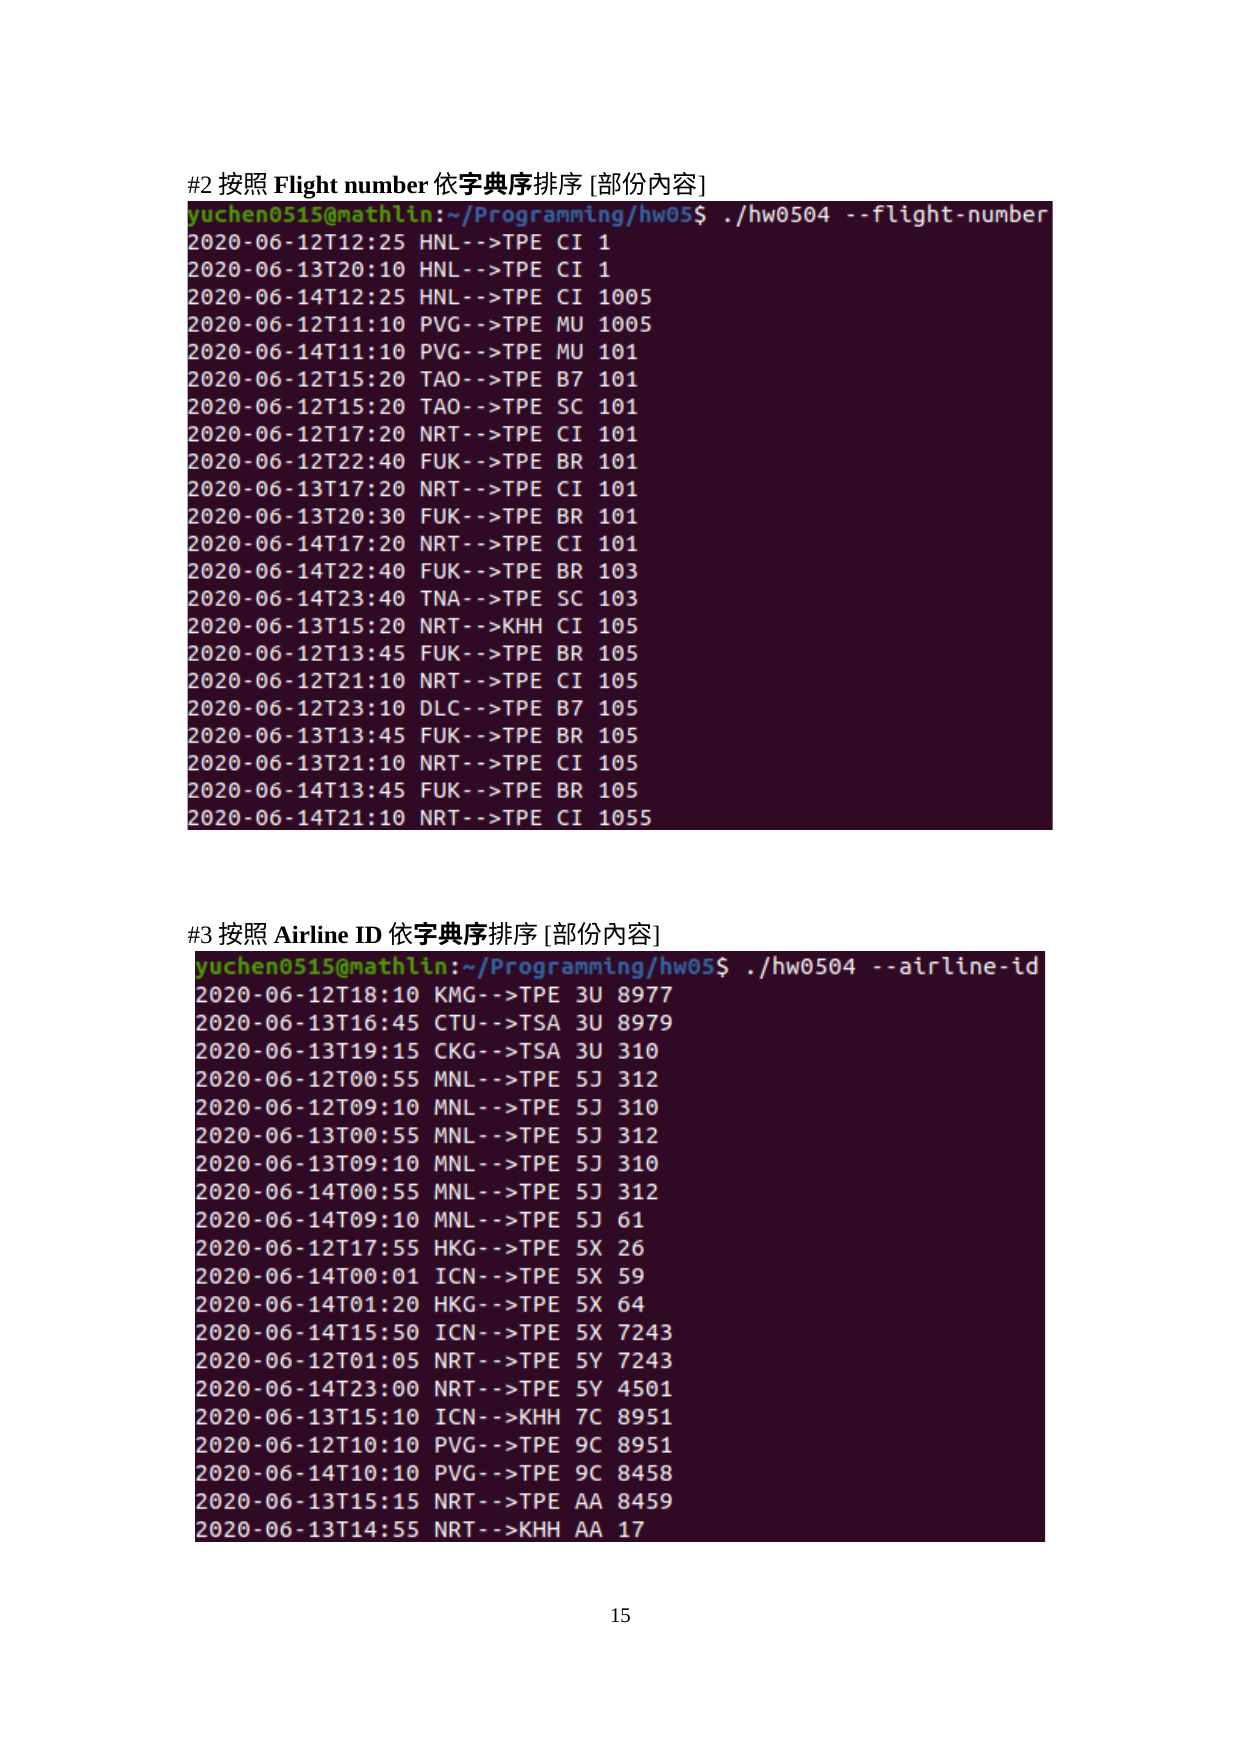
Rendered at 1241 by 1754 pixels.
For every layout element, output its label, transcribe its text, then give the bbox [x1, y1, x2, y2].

picture [195, 951, 1045, 1542]
picture [187, 201, 1053, 830]
text #3 按照Airline ID依字典序排序 [部份內容] [187, 914, 1053, 951]
text #2 按照Flight number依字典序排序 [部份內容] [187, 164, 1053, 201]
